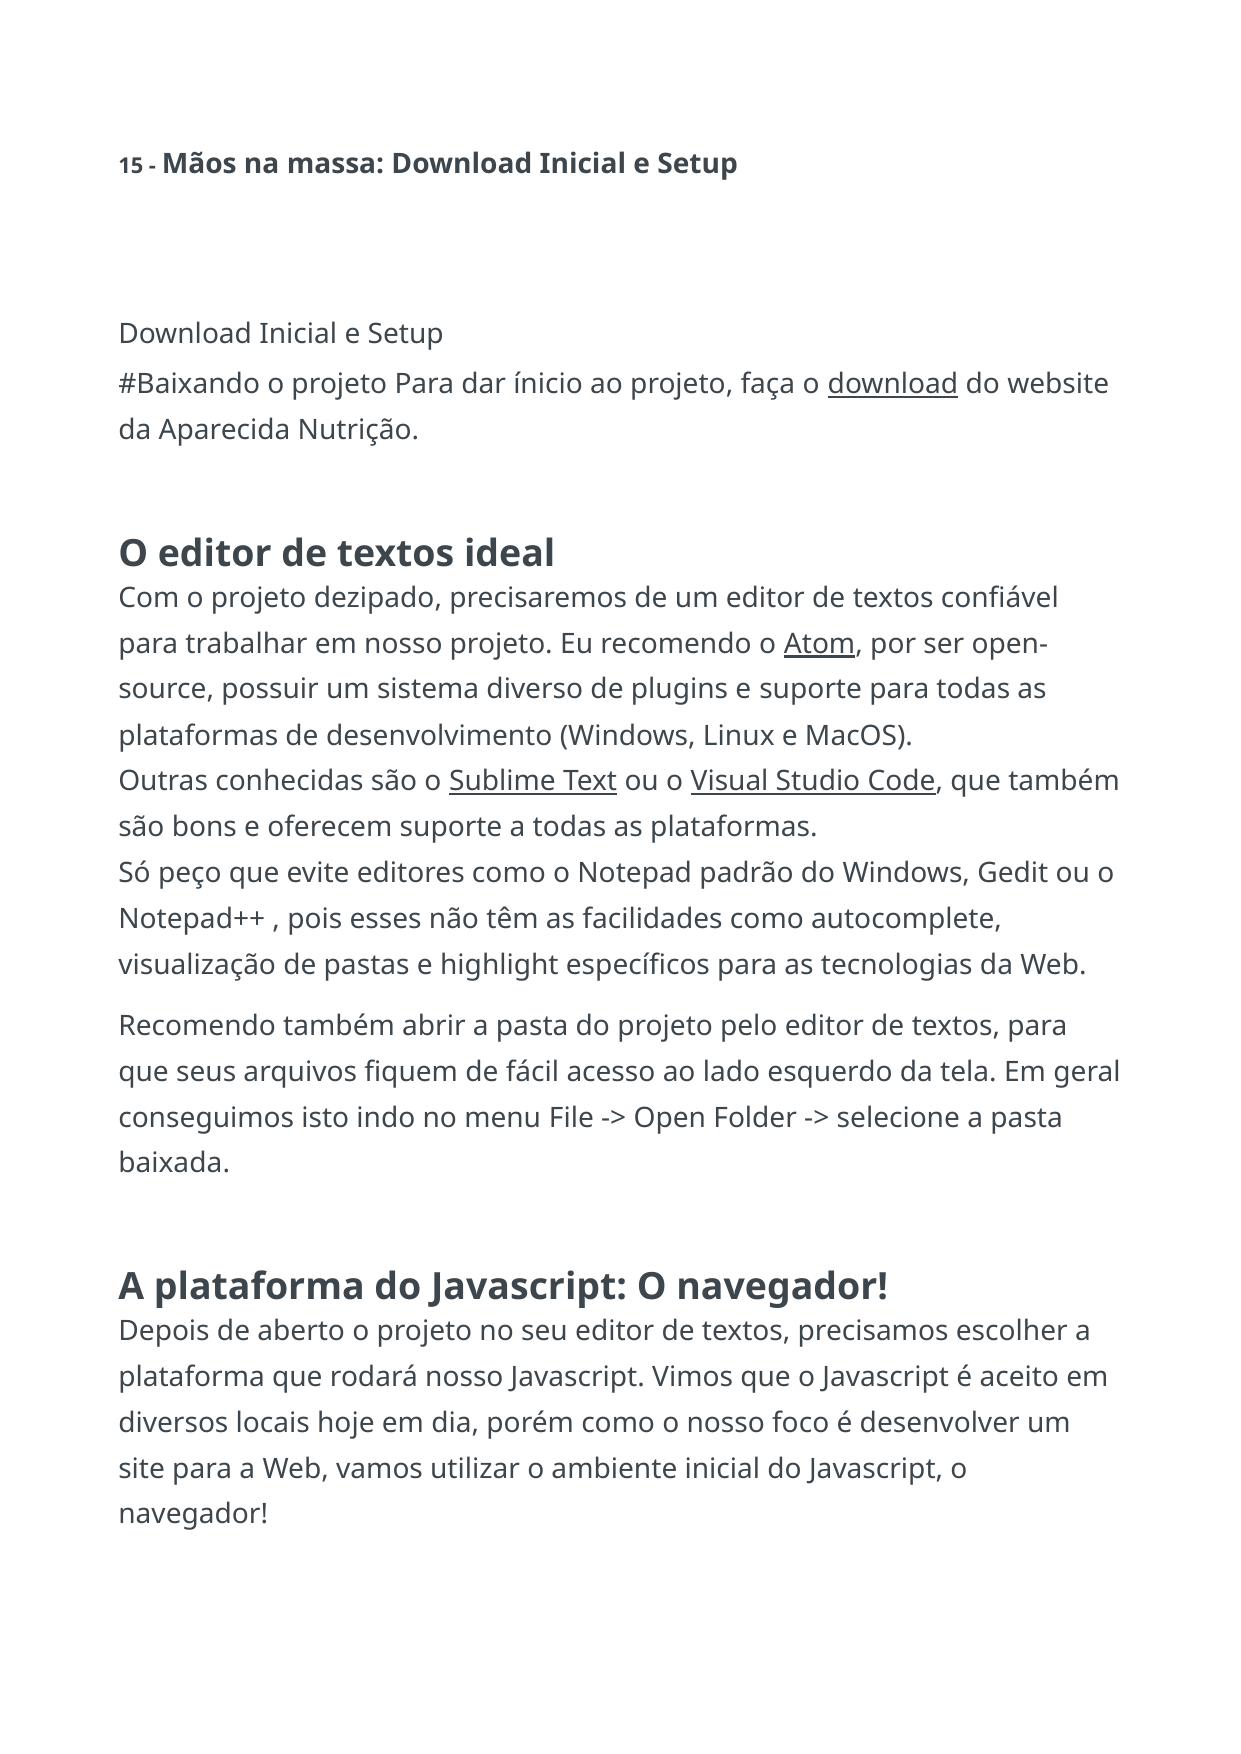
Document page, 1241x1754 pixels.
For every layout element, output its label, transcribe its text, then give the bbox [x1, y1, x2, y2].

text Com o projeto dezipado, precisaremos de um editor de textos confiável para trabalhar em nosso projeto. Eu recomendo o Atom, por ser open-source, possuir um sistema diverso de plugins e suporte para todas as plataformas de desenvolvimento (Windows, Linux e MacOS). [118, 577, 1122, 753]
text Só peço que evite editores como o Notepad padrão do Windows, Gedit ou o Notepad++ , pois esses não têm as facilidades como autocomplete, visualização de pastas e highlight específicos para as tecnologias da Web. [118, 853, 1122, 983]
subtitle 15 - Mãos na massa: Download Inicial e Setup [118, 143, 1122, 181]
text Recomendo também abrir a pasta do projeto pelo editor de textos, para que seus arquivos fiquem de fácil acesso ao lado esquerdo da tela. Em geral conseguimos isto indo no menu File -> Open Folder -> selecione a pasta baixada. [118, 1005, 1122, 1181]
subtitle A plataforma do Javascript: O navegador! [118, 1259, 1122, 1310]
text Depois de aberto o projeto no seu editor de textos, precisamos escolher a plataforma que rodará nosso Javascript. Vimos que o Javascript é aceito em diversos locais hoje em dia, porém como o nosso foco é desenvolver um site para a Web, vamos utilizar o ambiente inicial do Javascript, o navegador! [118, 1310, 1122, 1532]
text #Baixando o projeto Para dar ínicio ao projeto, faça o download do website da Aparecida Nutrição. [118, 364, 1122, 448]
subtitle Download Inicial e Setup [118, 313, 1122, 351]
subtitle O editor de textos ideal [118, 526, 1122, 577]
text Outras conhecidas são o Sublime Text ou o Visual Studio Code, que também são bons e oferecem suporte a todas as plataformas. [118, 761, 1122, 845]
